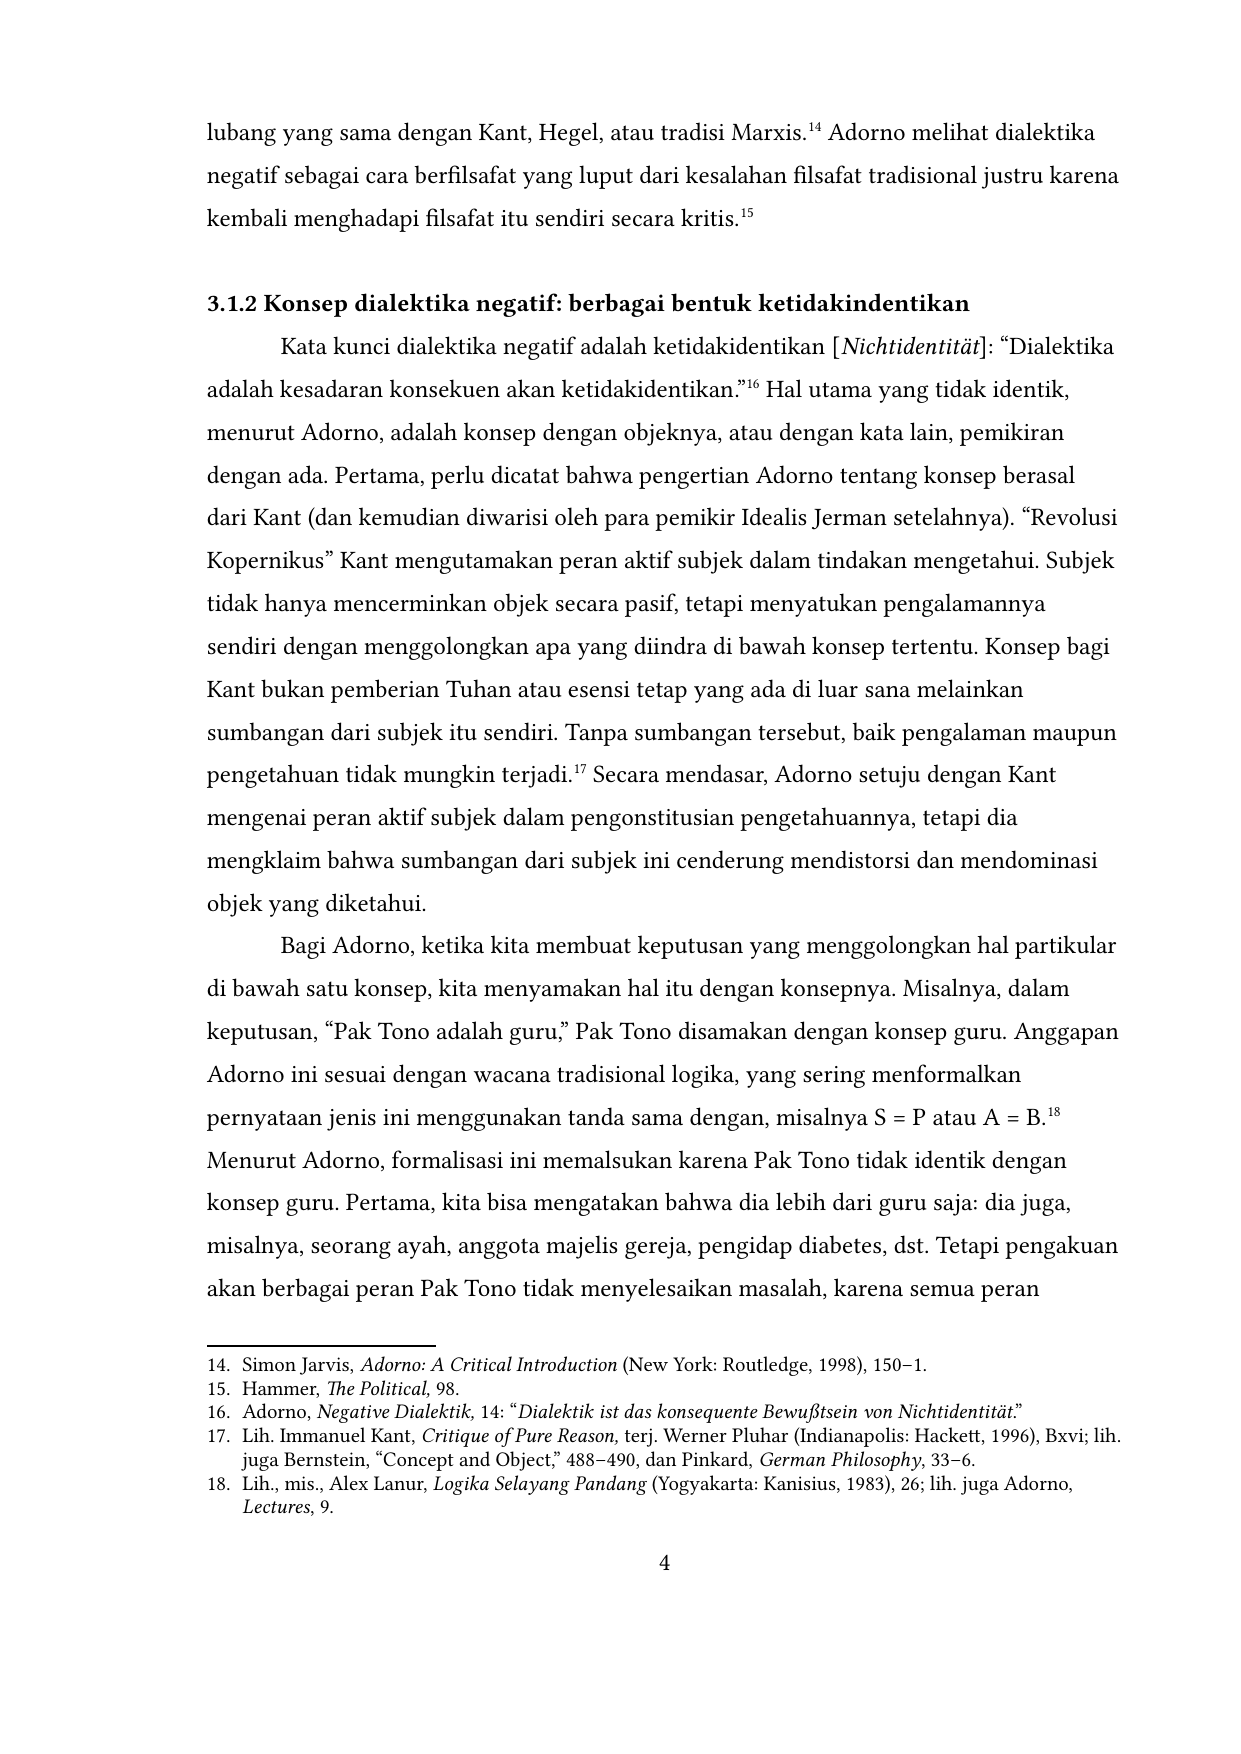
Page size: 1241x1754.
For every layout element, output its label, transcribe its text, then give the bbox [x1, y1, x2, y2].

text Hammer, The Political, 98. [207, 1376, 1122, 1400]
text Simon Jarvis, Adorno: A Critical Introduction (New York: Routledge, 1998), 150–1. [207, 1352, 1122, 1376]
text lubang yang sama dengan Kant, Hegel, atau tradisi Marxis. Adorno melihat dialektika negatif sebagai cara berfilsafat yang luput dari kesalahan filsafat tradisional justru karena kembali menghadapi filsafat itu sendiri secara kritis. [207, 118, 1122, 232]
text 3.1.2 Konsep dialektika negatif: berbagai bentuk ketidakindentikan [207, 289, 1122, 318]
text Bagi Adorno, ketika kita membuat keputusan yang menggolongkan hal partikular di bawah satu konsep, kita menyamakan hal itu dengan konsepnya. Misalnya, dalam keputusan, “Pak Tono adalah guru,” Pak Tono disamakan dengan konsep guru. Anggapan Adorno ini sesuai dengan wacana tradisional logika, yang sering menformalkan pernyataan jenis ini menggunakan tanda sama dengan, misalnya S = P atau A = B. Menurut Adorno, formalisasi ini memalsukan karena Pak Tono tidak identik dengan konsep guru. Pertama, kita bisa mengatakan bahwa dia lebih dari guru saja: dia juga, misalnya, seorang ayah, anggota majelis gereja, pengidap diabetes, dst. Tetapi pengakuan akan berbagai peran Pak Tono tidak menyelesaikan masalah, karena semua peran [207, 932, 1122, 1303]
text Kata kunci dialektika negatif adalah ketidakidentikan [Nichtidentität]: “Dialektika adalah kesadaran konsekuen akan ketidakidentikan.” Hal utama yang tidak identik, menurut Adorno, adalah konsep dengan objeknya, atau dengan kata lain, pemikiran dengan ada. Pertama, perlu dicatat bahwa pengertian Adorno tentang konsep berasal dari Kant (dan kemudian diwarisi oleh para pemikir Idealis Jerman setelahnya). “Revolusi Kopernikus” Kant mengutamakan peran aktif subjek dalam tindakan mengetahui. Subjek tidak hanya mencerminkan objek secara pasif, tetapi menyatukan pengalamannya sendiri dengan menggolongkan apa yang diindra di bawah konsep tertentu. Konsep bagi Kant bukan pemberian Tuhan atau esensi tetap yang ada di luar sana melainkan sumbangan dari subjek itu sendiri. Tanpa sumbangan tersebut, baik pengalaman maupun pengetahuan tidak mungkin terjadi. Secara mendasar, Adorno setuju dengan Kant mengenai peran aktif subjek dalam pengonstitusian pengetahuannya, tetapi dia mengklaim bahwa sumbangan dari subjek ini cenderung mendistorsi dan mendominasi objek yang diketahui. [207, 332, 1122, 917]
text Adorno, Negative Dialektik, 14: “Dialektik ist das konsequente Bewußtsein von Nichtidentität.” [207, 1400, 1122, 1424]
text Lih., mis., Alex Lanur, Logika Selayang Pandang (Yogyakarta: Kanisius, 1983), 26; lih. juga Adorno, Lectures, 9. [207, 1471, 1122, 1519]
text Lih. Immanuel Kant, Critique of Pure Reason, terj. Werner Pluhar (Indianapolis: Hackett, 1996), Bxvi; lih. juga Bernstein, “Concept and Object,” 488–490, dan Pinkard, German Philosophy, 33–6. [207, 1424, 1122, 1471]
